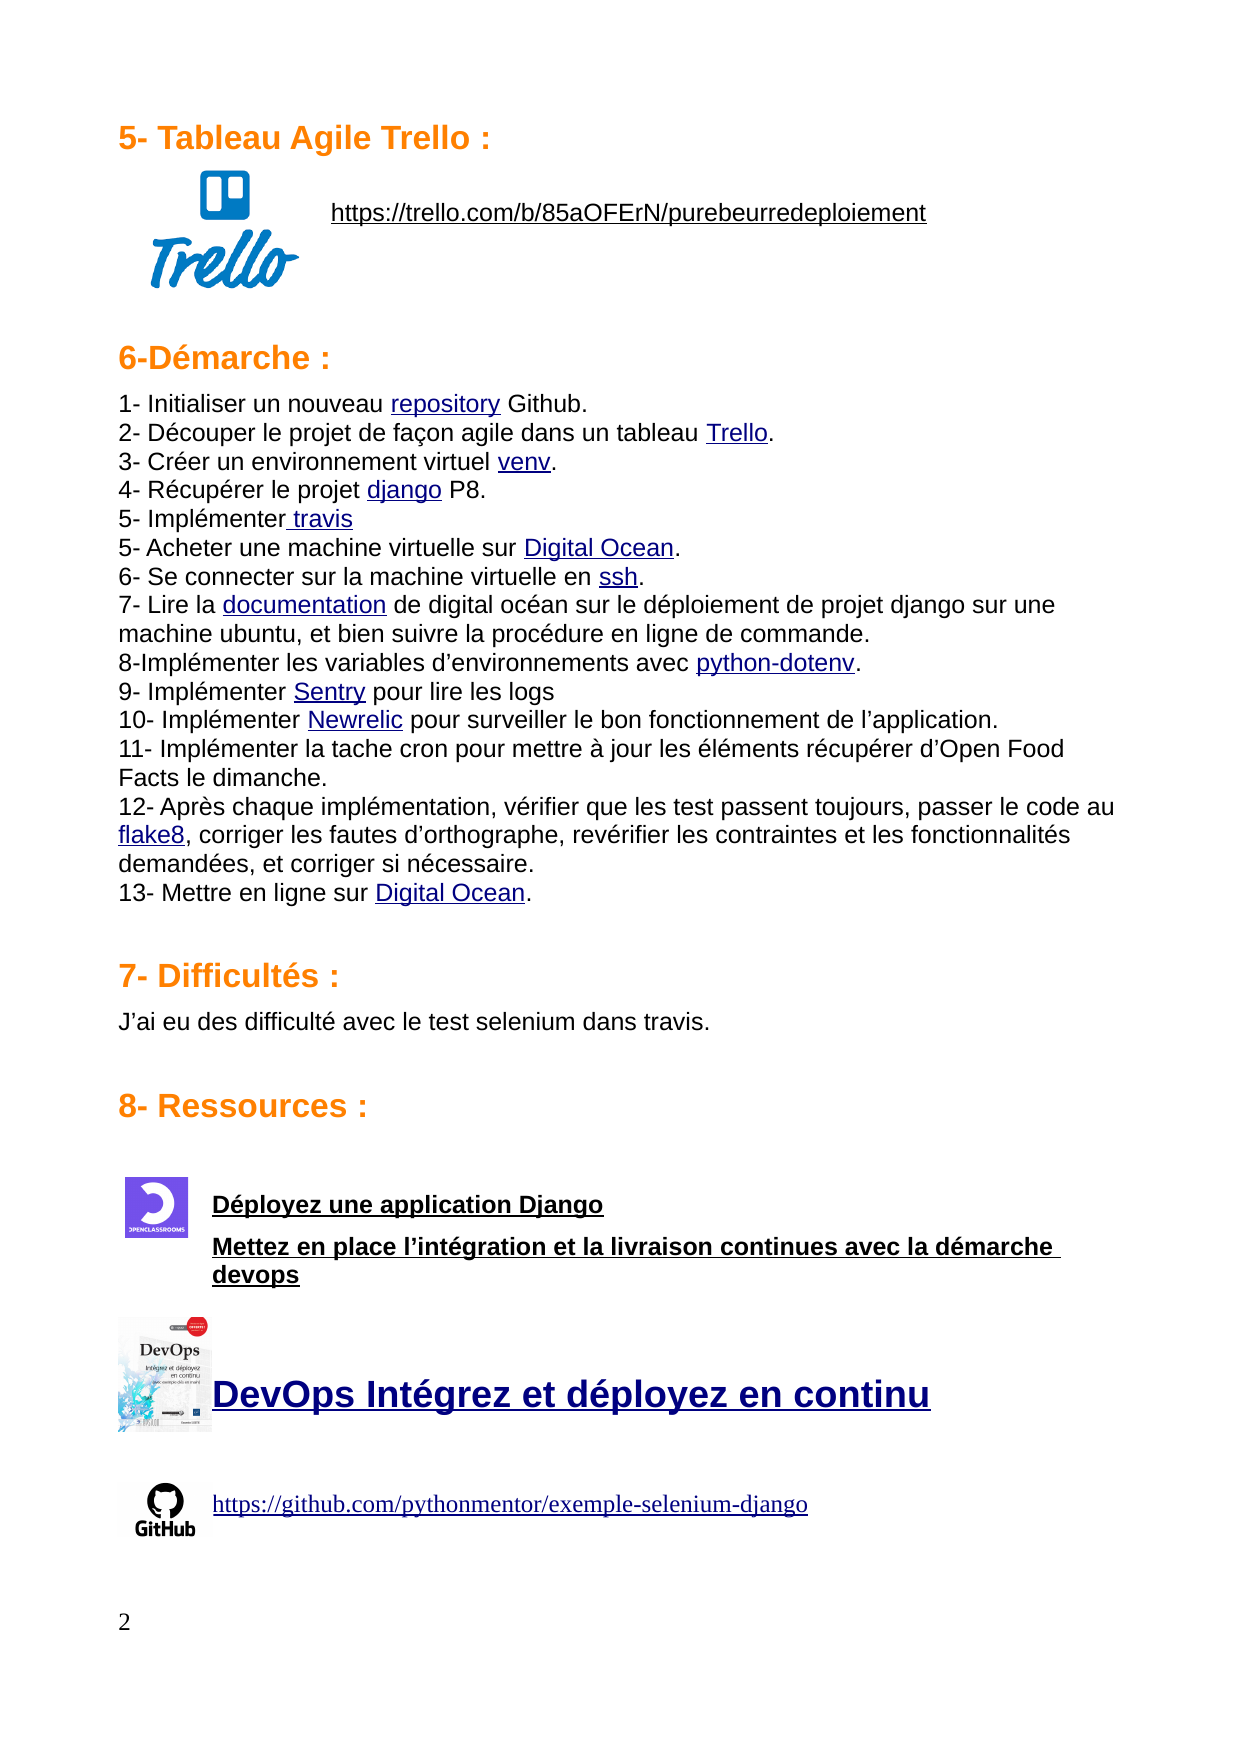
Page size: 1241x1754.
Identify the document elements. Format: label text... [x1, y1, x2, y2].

text 12- Après chaque implémentation, vérifier que les test passent toujours, passer le code au flake8, corriger les fautes d’orthographe, revérifier les contraintes et les fonctionnalités demandées, et corriger si nécessaire. [118, 791, 1122, 878]
table_cell [118, 1432, 212, 1461]
picture [118, 1317, 212, 1432]
text 13- Mettre en ligne sur Digital Ocean. [118, 878, 1122, 906]
table_header [118, 1137, 212, 1165]
text 4- Récupérer le projet django P8. [118, 475, 1122, 504]
text 11- Implémenter la tache cron pour mettre à jour les éléments récupérer d’Open Food Facts le dimanche. [118, 734, 1122, 791]
text 10- Implémenter Newrelic pour surveiller le bon fonctionnement de l’application. [118, 705, 1122, 734]
table_cell Déployez une application Django [212, 1165, 1123, 1232]
subtitle 8- Ressources : [118, 1086, 1122, 1124]
table_header [212, 1137, 1123, 1165]
text 6- Se connecter sur la machine virtuelle en ssh. [118, 561, 1122, 590]
text 3- Créer un environnement virtuel venv. [118, 446, 1122, 475]
text 9- Implémenter Sentry pour lire les logs [118, 676, 1122, 705]
table_header https://trello.com/b/85aOFErN/purebeurredeploiement [331, 169, 1123, 317]
text 1- Initialiser un nouveau repository Github. [118, 389, 1122, 418]
table_cell [212, 1289, 1123, 1318]
picture [116, 1482, 214, 1537]
table_cell [118, 1165, 212, 1317]
subtitle 7- Difficultés : [118, 956, 1122, 995]
picture [118, 169, 331, 289]
subtitle 6-Démarche : [118, 338, 1122, 376]
table_cell Mettez en place l’intégration et la livraison continues avec la démarche devops [212, 1232, 1123, 1289]
table_cell [118, 1537, 212, 1566]
picture [125, 1177, 189, 1238]
text 8-Implémenter les variables d’environnements avec python-dotenv. [118, 648, 1122, 676]
text 2- Découper le projet de façon agile dans un tableau Trello. [118, 418, 1122, 446]
table_cell https://github.com/pythonmentor/exemple-selenium-django [212, 1461, 1123, 1566]
text 5- Implémenter travis [118, 504, 1122, 533]
text J’ai eu des difficulté avec le test selenium dans travis. [118, 1007, 1122, 1036]
table_header [118, 289, 331, 317]
table_cell DevOps Intégrez et déployez en continu [212, 1318, 1123, 1461]
subtitle 5- Tableau Agile Trello : [118, 118, 1122, 157]
table_cell [118, 1461, 212, 1482]
text 7- Lire la documentation de digital océan sur le déploiement de projet django sur une machine ubuntu, et bien suivre la procédure en ligne de commande. [118, 590, 1122, 648]
text 5- Acheter une machine virtuelle sur Digital Ocean. [118, 533, 1122, 561]
